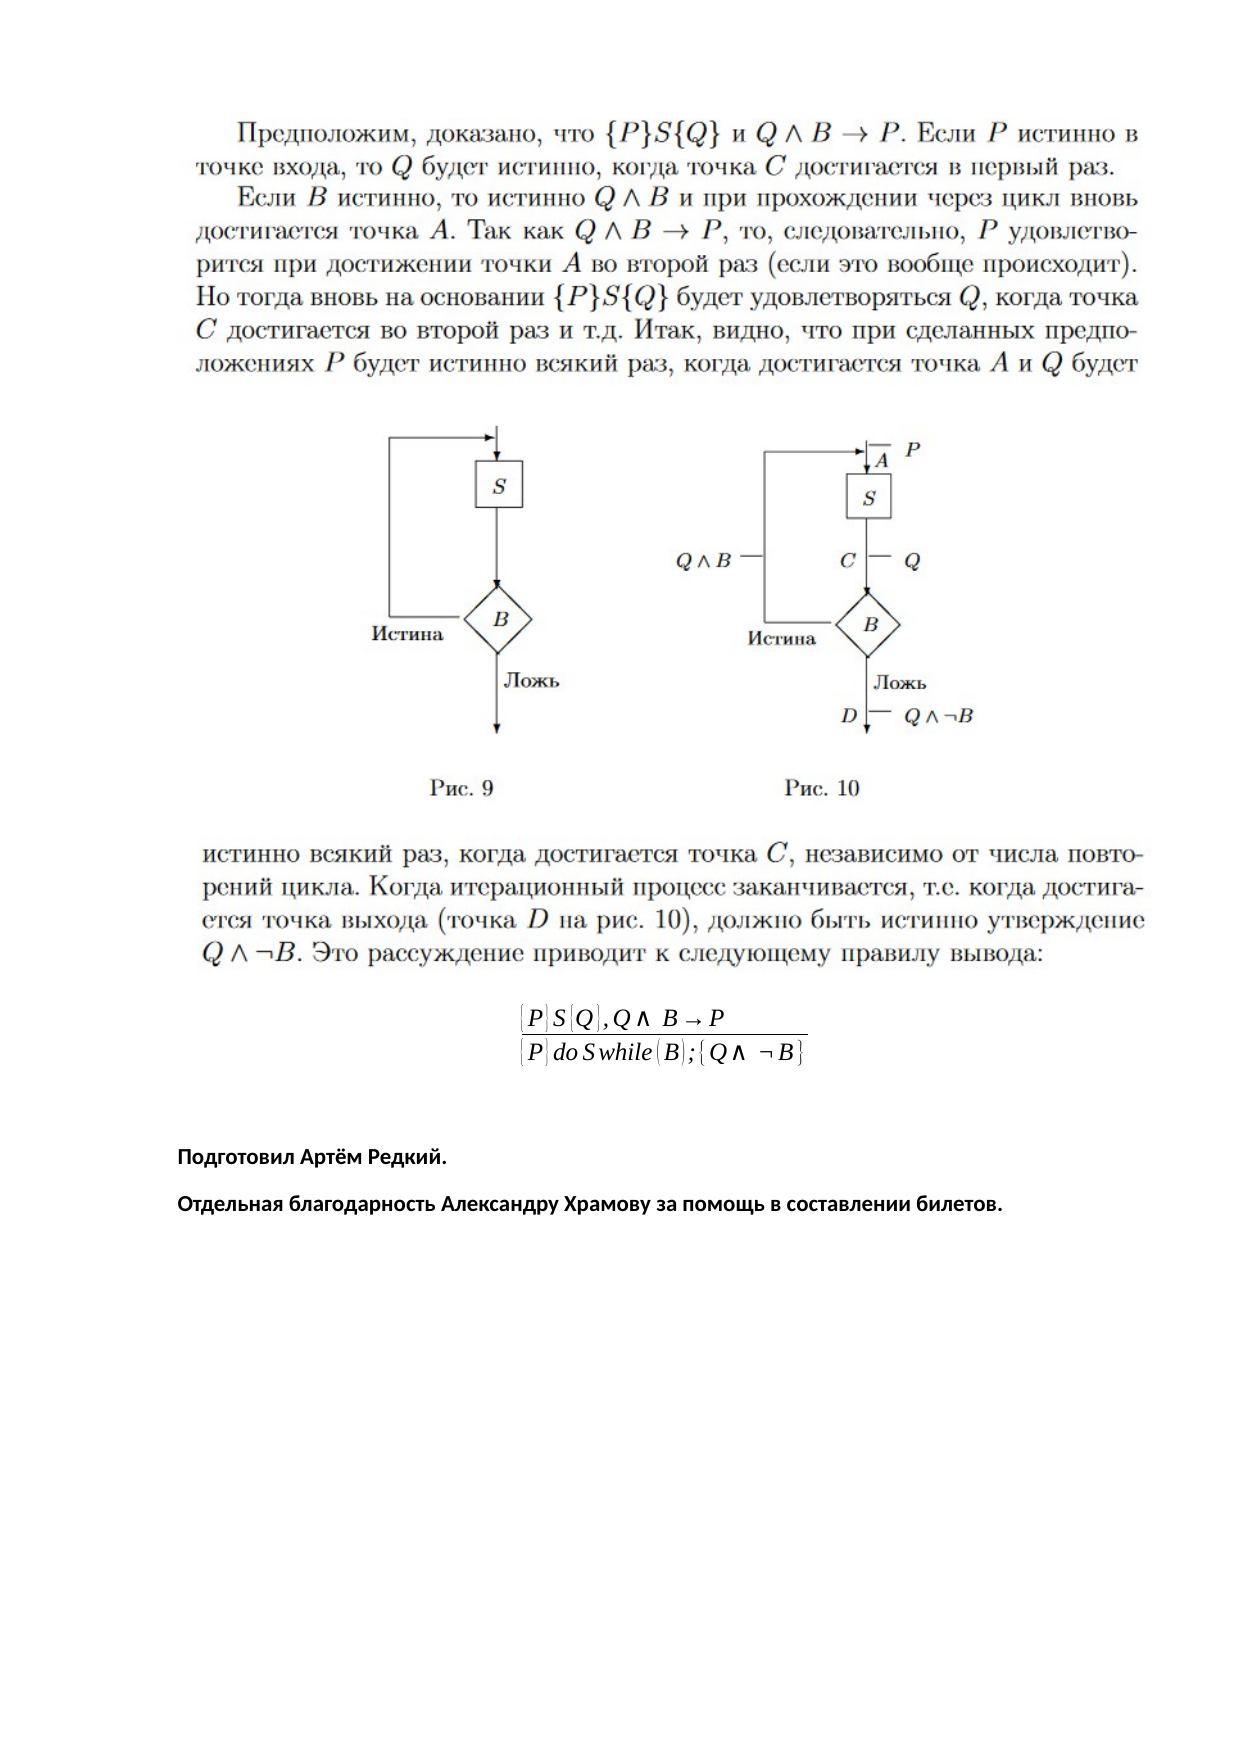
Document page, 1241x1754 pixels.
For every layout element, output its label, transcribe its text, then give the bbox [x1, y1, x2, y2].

text Отдельная благодарность Александру Храмову за помощь в составлении билетов. [177, 1189, 1152, 1217]
text Подготовил Артём Редкий. [177, 1142, 1152, 1171]
picture [177, 118, 1152, 974]
